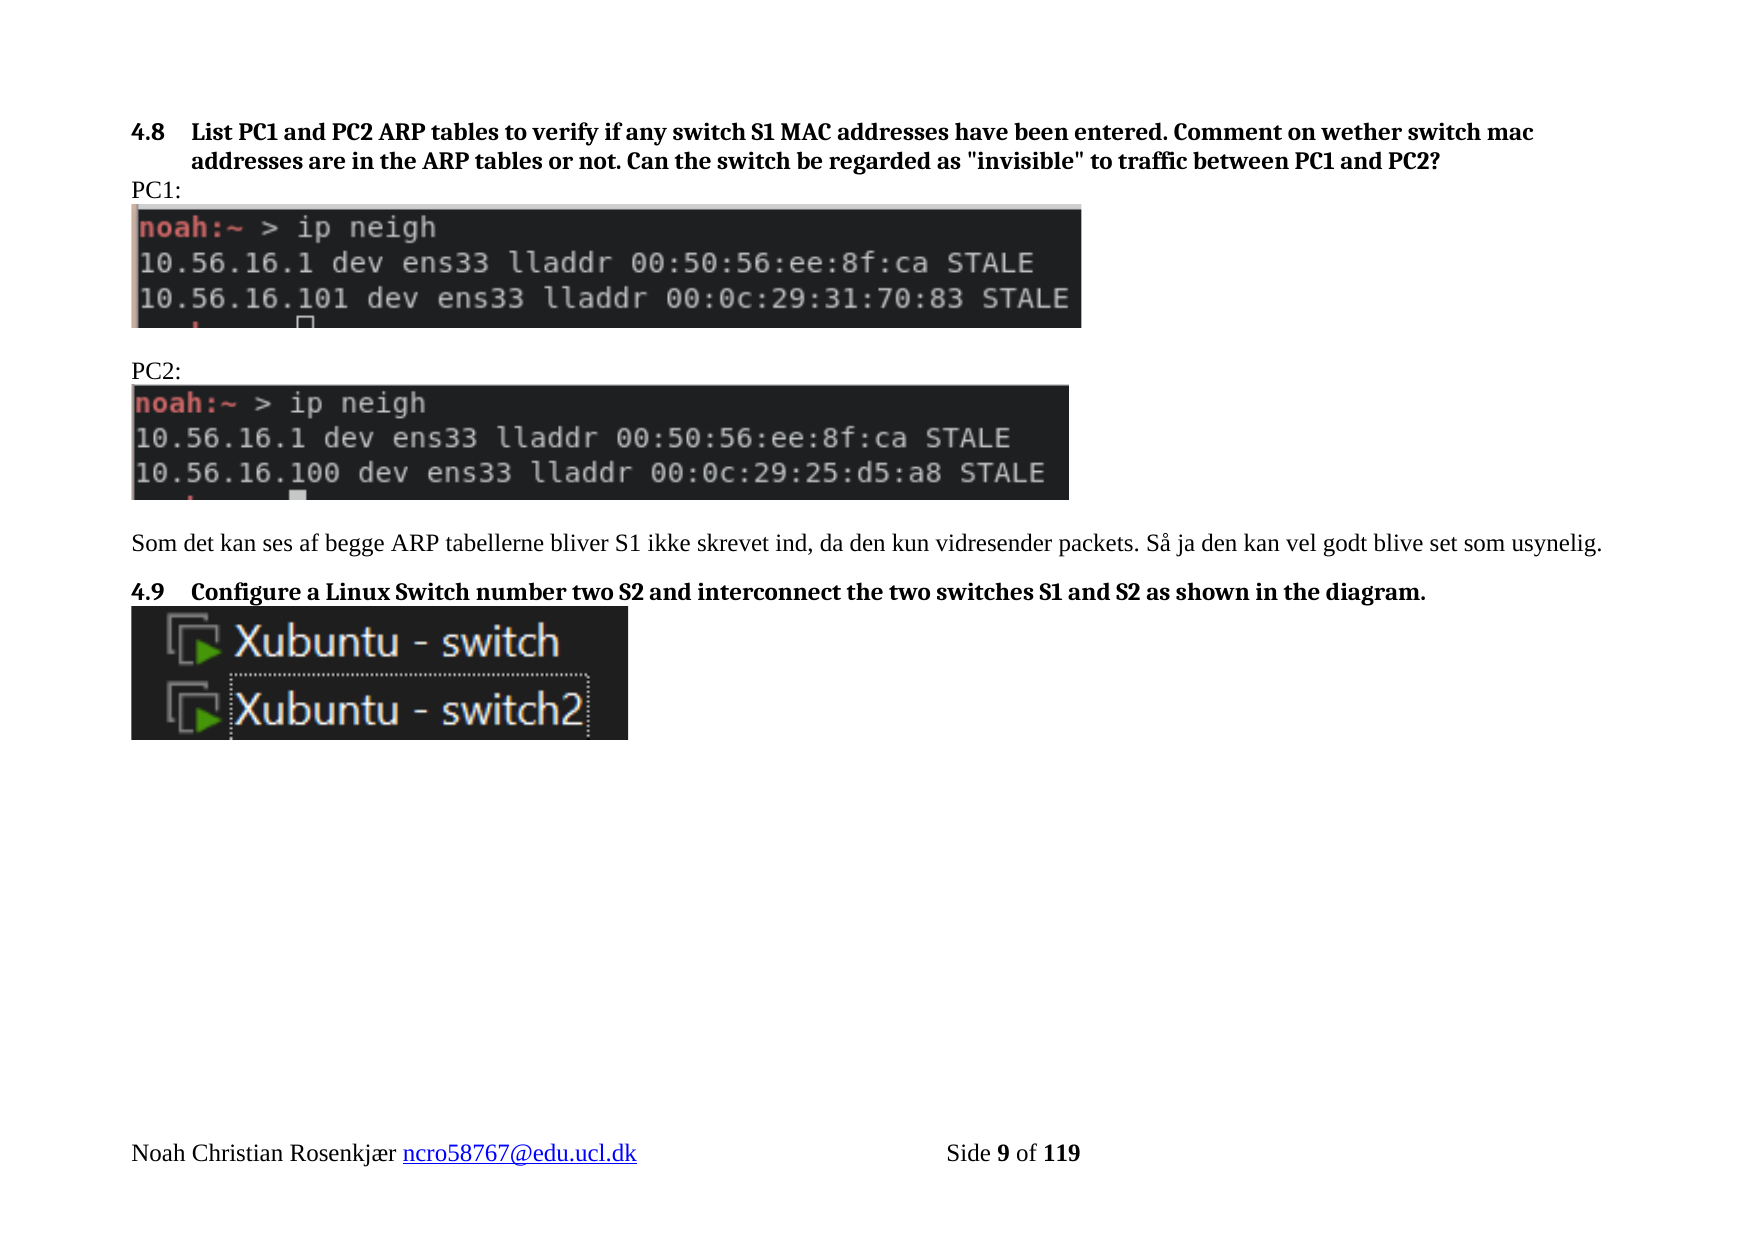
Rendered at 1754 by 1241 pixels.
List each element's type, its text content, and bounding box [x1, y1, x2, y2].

text PC2: [131, 356, 1632, 385]
text Som det kan ses af begge ARP tabellerne bliver S1 ikke skrevet ind, da den kun vidresender packets. Så ja den kan vel godt blive set som usynelig. [131, 528, 1632, 557]
picture [131, 606, 629, 740]
picture [131, 384, 1069, 500]
subtitle List PC1 and PC2 ARP tables to verify if any switch S1 MAC addresses have been entered. Comment on wether switch mac addresses are in the ARP tables or not. Can the switch be regarded as "invisible" to traffic between PC1 and PC2? [131, 118, 1632, 176]
picture [131, 204, 1082, 328]
subtitle Configure a Linux Switch number two S2 and interconnect the two switches S1 and S2 as shown in the diagram. [131, 578, 1632, 606]
text PC1: [131, 176, 1632, 204]
